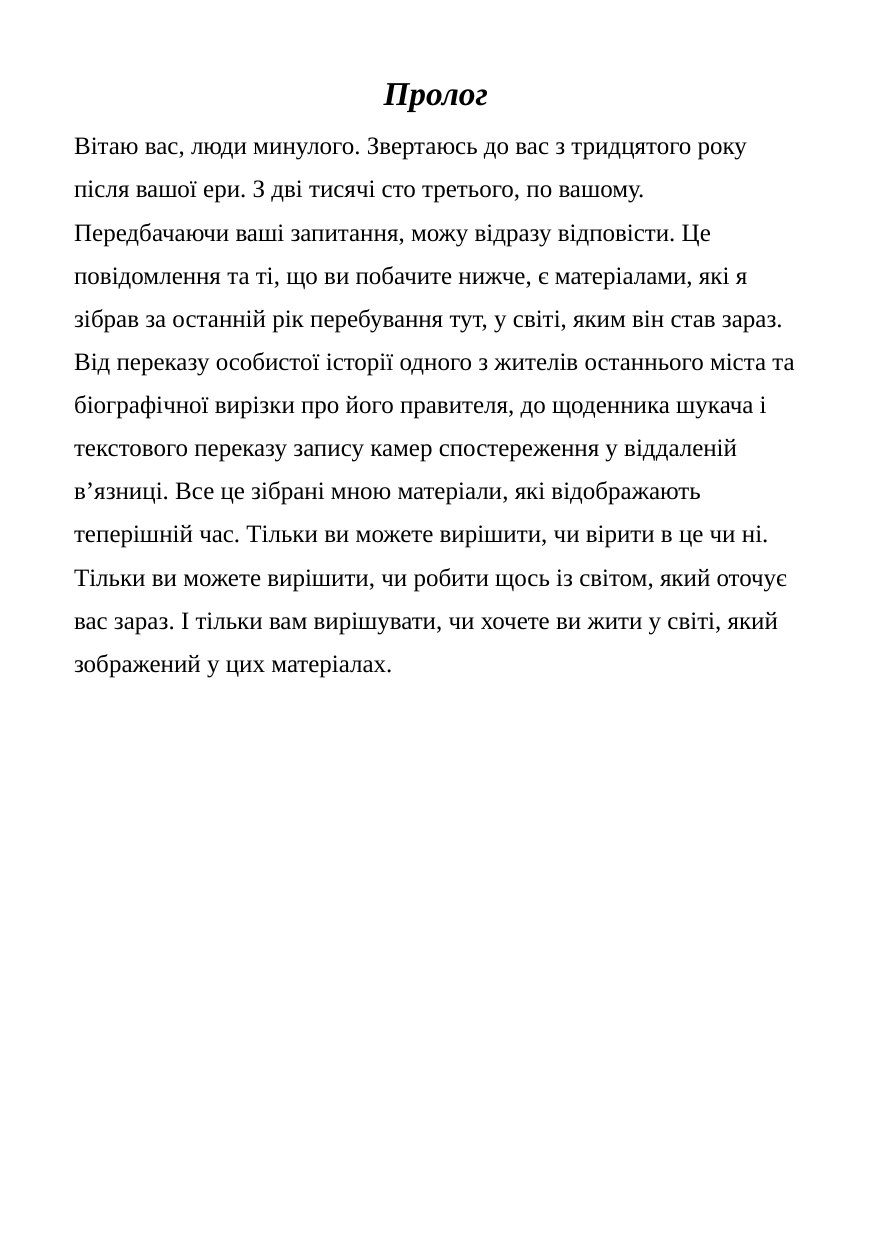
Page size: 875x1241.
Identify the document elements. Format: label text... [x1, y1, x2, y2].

text Пролог [74, 74, 800, 112]
text Вітаю вас, люди минулого. Звертаюсь до вас з тридцятого року після вашої ери. З дві тисячі сто третього, по вашому. [74, 131, 800, 203]
text Передбачаючи ваші запитання, можу відразу відповісти. Це повідомлення та ті, що ви побачите нижче, є матеріалами, які я зібрав за останній рік перебування тут, у світі, яким він став зараз. Від переказу особистої історії одного з жителів останнього міста та біографічної вирізки про його правителя, до щоденника шукача і текстового переказу запису камер спостереження у віддаленій в’язниці. Все це зібрані мною матеріали, які відображають теперішній час. Тільки ви можете вирішити, чи вірити в це чи ні. Тільки ви можете вирішити, чи робити щось із світом, який оточує вас зараз. І тільки вам вирішувати, чи хочете ви жити у світі, який зображений у цих матеріалах. [74, 218, 800, 678]
